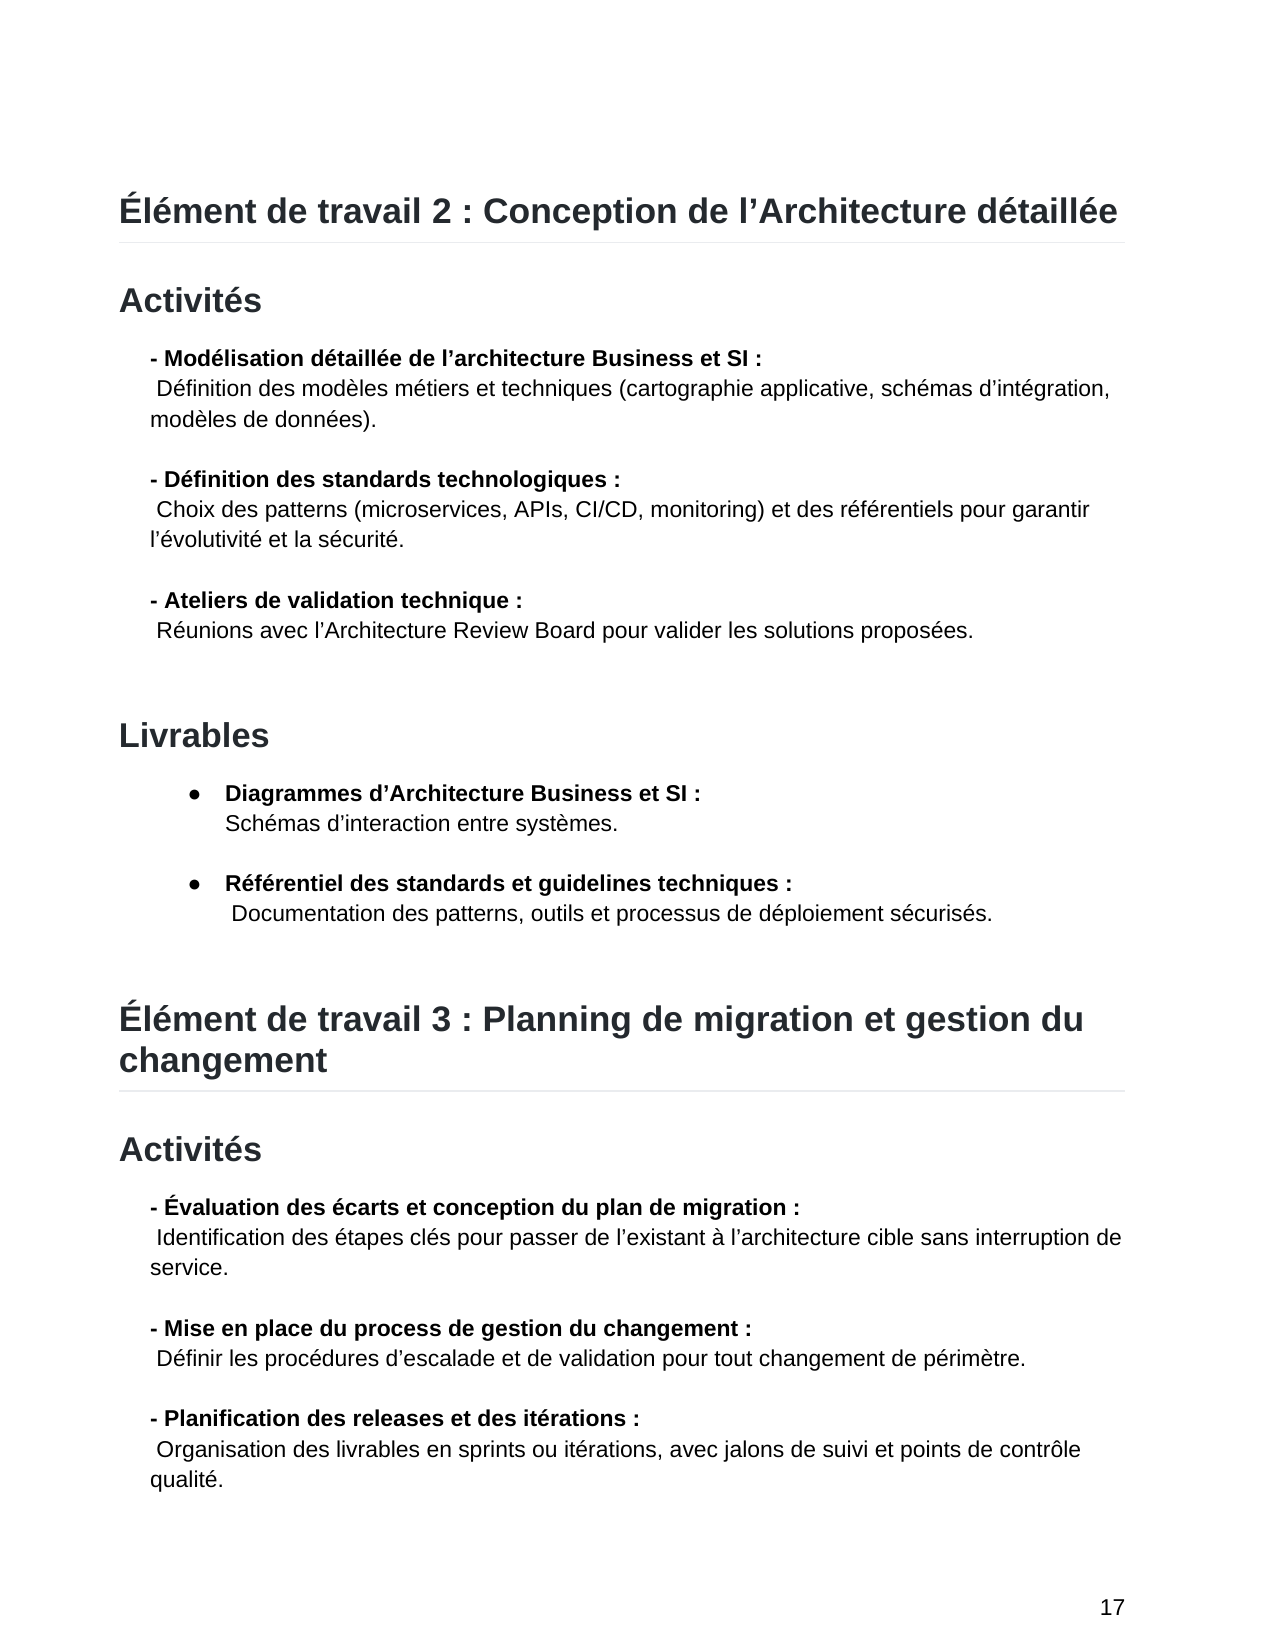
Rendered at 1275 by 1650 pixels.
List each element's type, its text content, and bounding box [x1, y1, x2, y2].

text - Évaluation des écarts et conception du plan de migration : Identification des étapes clés pour passer de l’existant à l’architecture cible sans interruption de service. [150, 1194, 1125, 1311]
subtitle Élément de travail 2 : Conception de l’Architecture détaillée [119, 190, 1125, 242]
text - Ateliers de validation technique : Réunions avec l’Architecture Review Board pour valider les solutions proposées. [150, 587, 1125, 643]
text - Planification des releases et des itérations : Organisation des livrables en sprints ou itérations, avec jalons de suivi et points de contrôle qualité. [150, 1405, 1125, 1492]
subtitle Livrables [119, 715, 1125, 754]
subtitle Élément de travail 3 : Planning de migration et gestion du changement [119, 998, 1125, 1090]
subtitle Activités [119, 281, 1125, 320]
text - Définition des standards technologiques : Choix des patterns (microservices, APIs, CI/CD, monitoring) et des référentiels pour garantir l’évolutivité et la sécurité. [150, 466, 1125, 583]
list Diagrammes d’Architecture Business et SI : Schémas d’interaction entre systèmes. [187, 779, 1125, 866]
subtitle Activités [119, 1129, 1125, 1169]
list Référentiel des standards et guidelines techniques : Documentation des patterns, outils et processus de déploiement sécurisés. [187, 870, 1125, 927]
text - Mise en place du process de gestion du changement : Définir les procédures d’escalade et de validation pour tout changement de périmètre. [150, 1315, 1125, 1401]
text - Modélisation détaillée de l’architecture Business et SI : Définition des modèles métiers et techniques (cartographie applicative, schémas d’intégration, modèles de données). [150, 345, 1125, 462]
